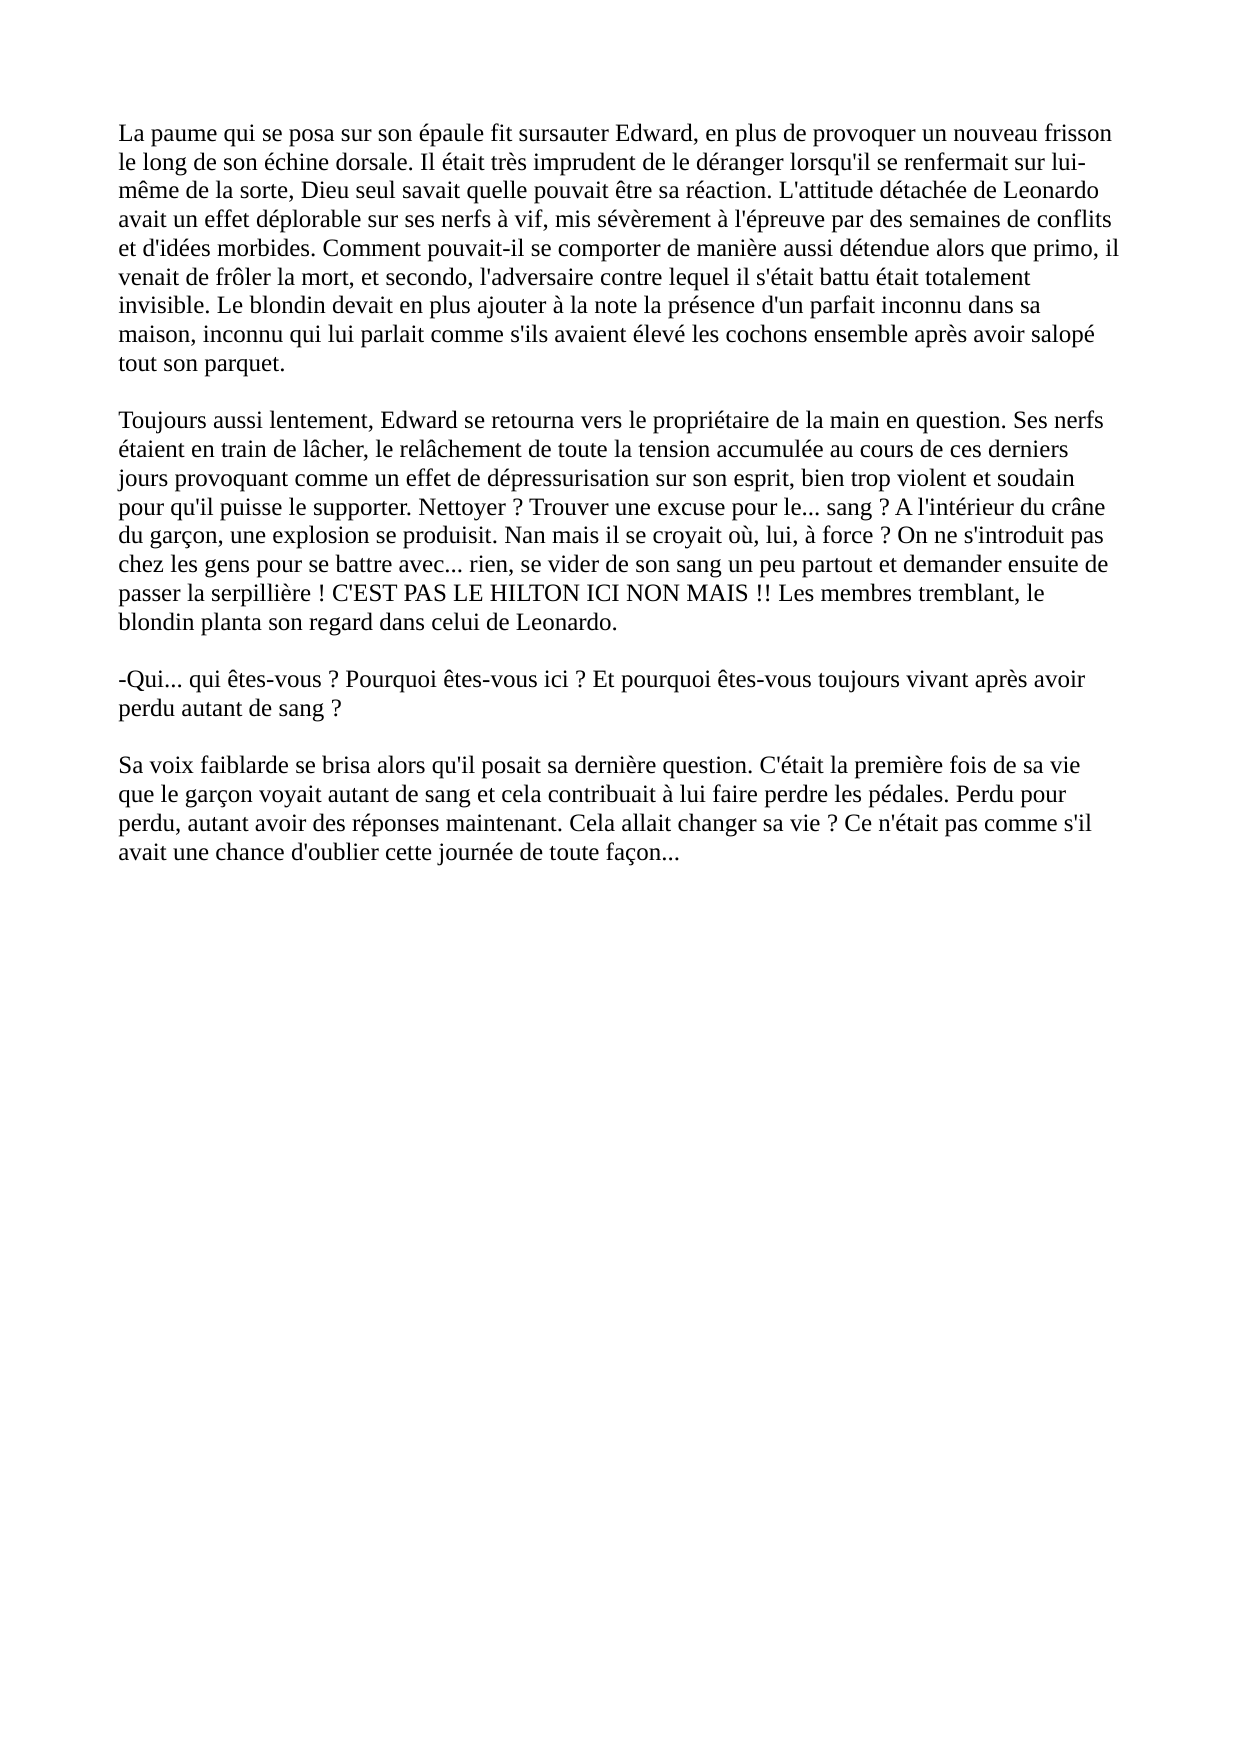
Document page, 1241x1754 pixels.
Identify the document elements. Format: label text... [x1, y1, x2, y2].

text La paume qui se posa sur son épaule fit sursauter Edward, en plus de provoquer un nouveau frisson le long de son échine dorsale. Il était très imprudent de le déranger lorsqu'il se renfermait sur lui-même de la sorte, Dieu seul savait quelle pouvait être sa réaction. L'attitude détachée de Leonardo avait un effet déplorable sur ses nerfs à vif, mis sévèrement à l'épreuve par des semaines de conflits et d'idées morbides. Comment pouvait-il se comporter de manière aussi détendue alors que primo, il venait de frôler la mort, et secondo, l'adversaire contre lequel il s'était battu était totalement invisible. Le blondin devait en plus ajouter à la note la présence d'un parfait inconnu dans sa maison, inconnu qui lui parlait comme s'ils avaient élevé les cochons ensemble après avoir salopé tout son parquet. [118, 118, 1122, 377]
text Toujours aussi lentement, Edward se retourna vers le propriétaire de la main en question. Ses nerfs étaient en train de lâcher, le relâchement de toute la tension accumulée au cours de ces derniers jours provoquant comme un effet de dépressurisation sur son esprit, bien trop violent et soudain pour qu'il puisse le supporter. Nettoyer ? Trouver une excuse pour le... sang ? A l'intérieur du crâne du garçon, une explosion se produisit. Nan mais il se croyait où, lui, à force ? On ne s'introduit pas chez les gens pour se battre avec... rien, se vider de son sang un peu partout et demander ensuite de passer la serpillière ! C'EST PAS LE HILTON ICI NON MAIS !! Les membres tremblant, le blondin planta son regard dans celui de Leonardo. [118, 406, 1122, 636]
text Sa voix faiblarde se brisa alors qu'il posait sa dernière question. C'était la première fois de sa vie que le garçon voyait autant de sang et cela contribuait à lui faire perdre les pédales. Perdu pour perdu, autant avoir des réponses maintenant. Cela allait changer sa vie ? Ce n'était pas comme s'il avait une chance d'oublier cette journée de toute façon... [118, 751, 1122, 866]
text -Qui... qui êtes-vous ? Pourquoi êtes-vous ici ? Et pourquoi êtes-vous toujours vivant après avoir perdu autant de sang ? [118, 664, 1122, 722]
